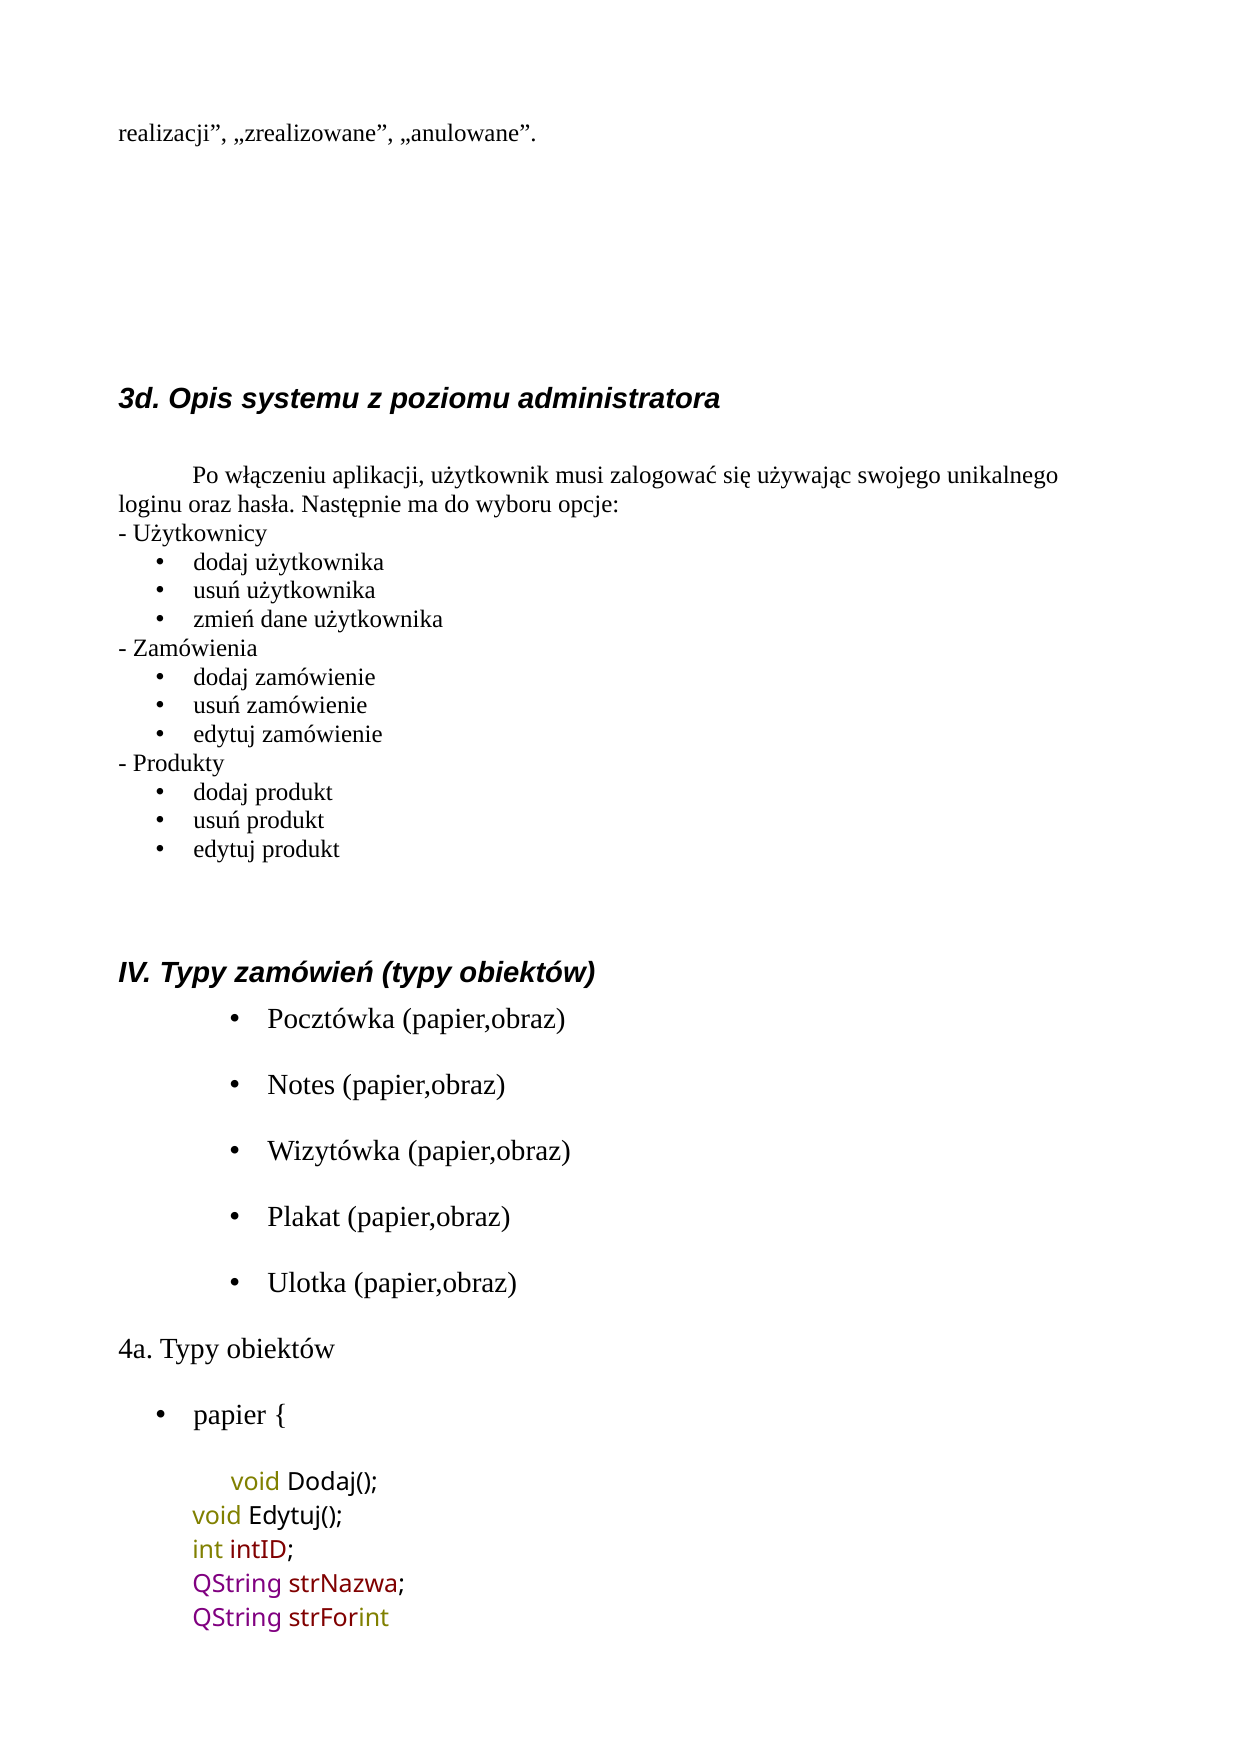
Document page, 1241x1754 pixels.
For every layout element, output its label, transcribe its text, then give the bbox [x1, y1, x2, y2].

text 4a. Typy obiektów [118, 1331, 1122, 1365]
subtitle IV. Typy zamówień (typy obiektów) [118, 955, 1122, 989]
list papier { [156, 1397, 1122, 1431]
list usuń zamówienie [156, 691, 1122, 719]
list zmień dane użytkownika [156, 604, 1122, 633]
list Notes (papier,obraz) [229, 1067, 1122, 1101]
text QString strNazwa; [118, 1566, 1122, 1600]
text Po włączeniu aplikacji, użytkownik musi zalogować się używając swojego unikalnego loginu oraz hasła. Następnie ma do wyboru opcje: [118, 461, 1116, 518]
subtitle 3d. Opis systemu z poziomu administratora [118, 381, 1122, 414]
text void Edytuj(); [118, 1497, 1122, 1532]
list dodaj zamówienie [156, 662, 1122, 691]
text - Użytkownicy [118, 518, 1116, 547]
text QString strForint [118, 1600, 1122, 1634]
list void Dodaj(); [193, 1463, 1122, 1497]
list edytuj produkt [156, 834, 1122, 863]
text int intID; [118, 1532, 1122, 1566]
text realizacji”, „zrealizowane”, „anulowane”. [118, 118, 1116, 147]
list edytuj zamówienie [156, 719, 1122, 748]
text - Produkty [118, 748, 1122, 777]
list Ulotka (papier,obraz) [229, 1265, 1122, 1299]
list dodaj produkt [156, 777, 1122, 806]
text - Zamówienia [118, 633, 1116, 662]
list usuń użytkownika [156, 576, 1122, 604]
list Pocztówka (papier,obraz) [229, 1001, 1122, 1035]
list usuń produkt [156, 806, 1122, 834]
list Plakat (papier,obraz) [229, 1199, 1122, 1233]
list Wizytówka (papier,obraz) [229, 1133, 1122, 1167]
list dodaj użytkownika [156, 547, 1122, 576]
